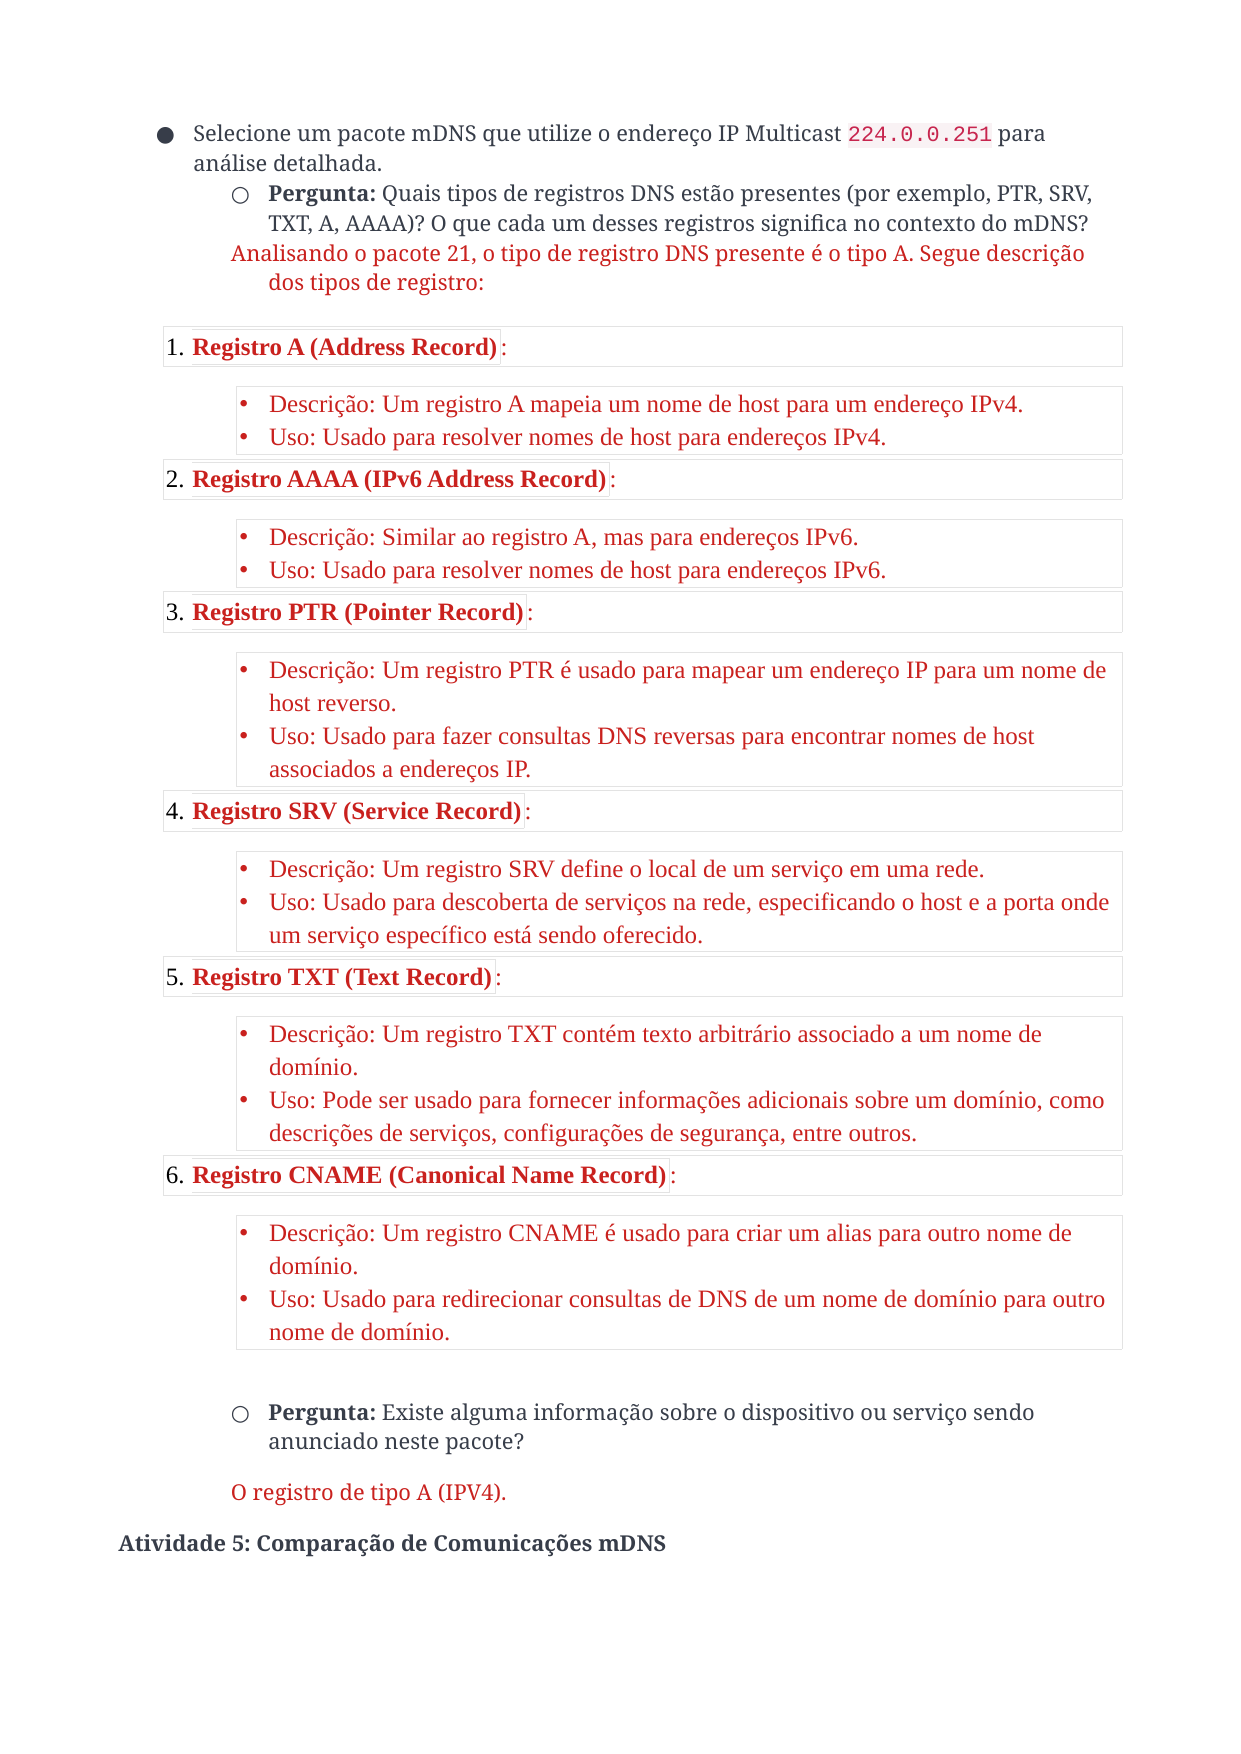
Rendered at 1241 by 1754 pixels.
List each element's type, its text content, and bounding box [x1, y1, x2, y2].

list Registro SRV (Service Record): [164, 791, 1122, 831]
text O registro de tipo A (IPV4). [231, 1477, 1122, 1507]
list Descrição: Um registro CNAME é usado para criar um alias para outro nome de domínio. [237, 1216, 1122, 1280]
list Descrição: Um registro TXT contém texto arbitrário associado a um nome de domínio. [237, 1017, 1122, 1081]
list Uso: Usado para resolver nomes de host para endereços IPv4. [237, 419, 1122, 454]
list Uso: Usado para resolver nomes de host para endereços IPv6. [237, 552, 1122, 587]
list Pergunta: Existe alguma informação sobre o dispositivo ou serviço sendo anunciado neste pacote? [231, 1397, 1122, 1456]
text Atividade 5: Comparação de Comunicações mDNS [118, 1528, 1122, 1557]
list Registro PTR (Pointer Record): [164, 592, 1122, 632]
list Registro CNAME (Canonical Name Record): [164, 1156, 1122, 1195]
list Selecione um pacote mDNS que utilize o endereço IP Multicast 224.0.0.251 para análise detalhada. [156, 118, 1122, 178]
list Registro A (Address Record): [164, 327, 1122, 366]
list Registro AAAA (IPv6 Address Record): [164, 460, 1122, 499]
text Analisando o pacote 21, o tipo de registro DNS presente é o tipo A. Segue descrição dos tipos de registro: [231, 237, 1122, 297]
list Descrição: Um registro A mapeia um nome de host para um endereço IPv4. [237, 387, 1122, 418]
list Registro TXT (Text Record): [164, 957, 1122, 996]
list Descrição: Um registro SRV define o local de um serviço em uma rede. [237, 852, 1122, 882]
list Uso: Pode ser usado para fornecer informações adicionais sobre um domínio, como descrições de serviços, configurações de segurança, entre outros. [237, 1082, 1122, 1150]
list Uso: Usado para redirecionar consultas de DNS de um nome de domínio para outro nome de domínio. [237, 1281, 1122, 1349]
list Uso: Usado para fazer consultas DNS reversas para encontrar nomes de host associados a endereços IP. [237, 718, 1122, 786]
list Descrição: Um registro PTR é usado para mapear um endereço IP para um nome de host reverso. [237, 653, 1122, 717]
list Pergunta: Quais tipos de registros DNS estão presentes (por exemplo, PTR, SRV, TXT, A, AAAA)? O que cada um desses registros significa no contexto do mDNS? [231, 178, 1122, 237]
list Uso: Usado para descoberta de serviços na rede, especificando o host e a porta onde um serviço específico está sendo oferecido. [237, 884, 1122, 951]
list Descrição: Similar ao registro A, mas para endereços IPv6. [237, 520, 1122, 551]
